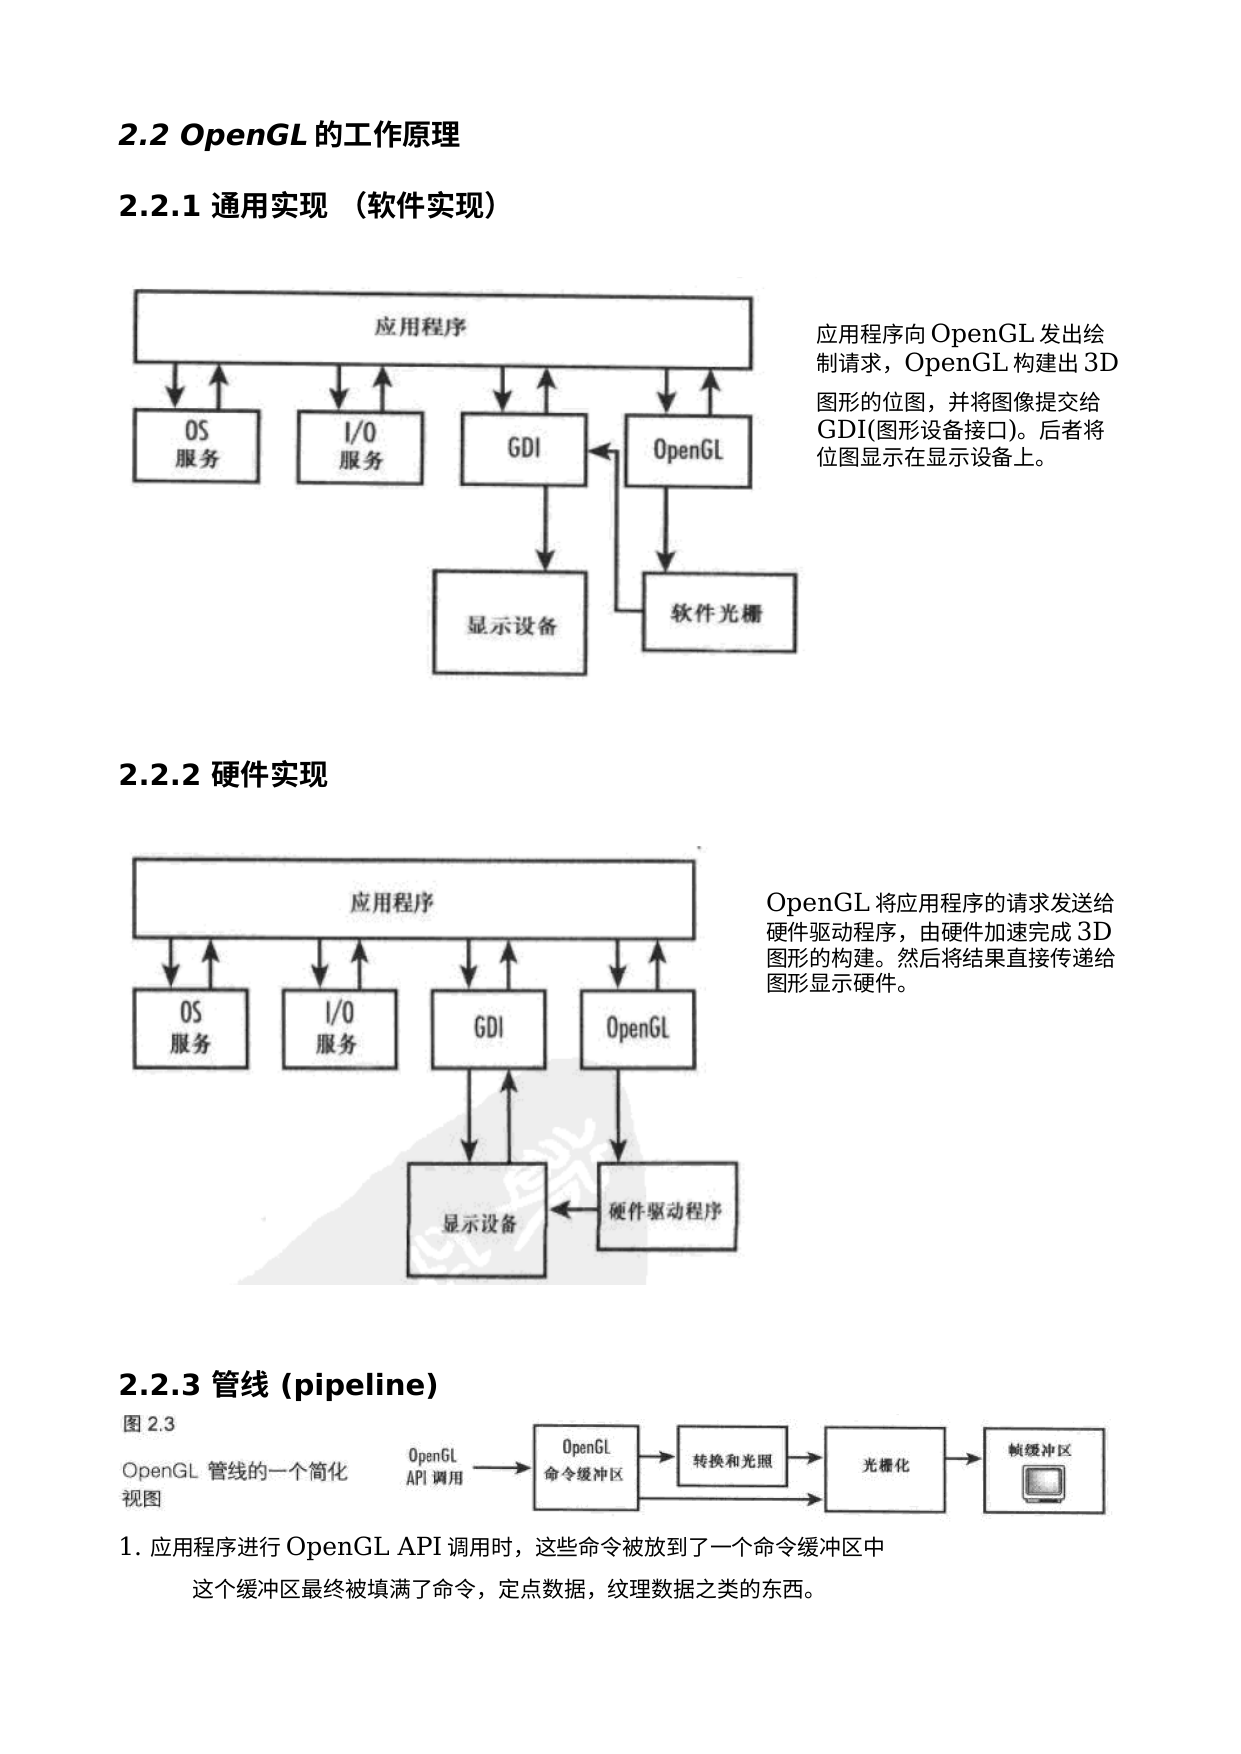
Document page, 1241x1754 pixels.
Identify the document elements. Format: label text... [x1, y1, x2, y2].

text 1. 应用程序进行OpenGL API调用时，这些命令被放到了一个命令缓冲区中 [118, 1532, 1122, 1561]
text 图形的位图，并将图像提交给GDI(图形设备接口)。后者将位图显示在显示设备上。 [817, 390, 1122, 470]
picture [118, 846, 766, 1285]
subtitle 2.2.1 通用实现 （软件实现） [118, 189, 1122, 223]
picture [118, 1414, 1123, 1532]
text OpenGL将应用程序的请求发送给硬件驱动程序，由硬件加速完成3D图形的构建。然后将结果直接传递给图形显示硬件。 [766, 888, 1122, 997]
subtitle 2.2 OpenGL的工作原理 [118, 118, 1122, 152]
subtitle 2.2.2 硬件实现 [118, 758, 1122, 792]
text 这个缓冲区最终被填满了命令，定点数据，纹理数据之类的东西。 [118, 1574, 1122, 1603]
text 应用程序向OpenGL发出绘制请求，OpenGL构建出3D [817, 319, 1122, 378]
subtitle 2.2.3 管线 (pipeline) [118, 1368, 1122, 1402]
picture [118, 277, 817, 684]
